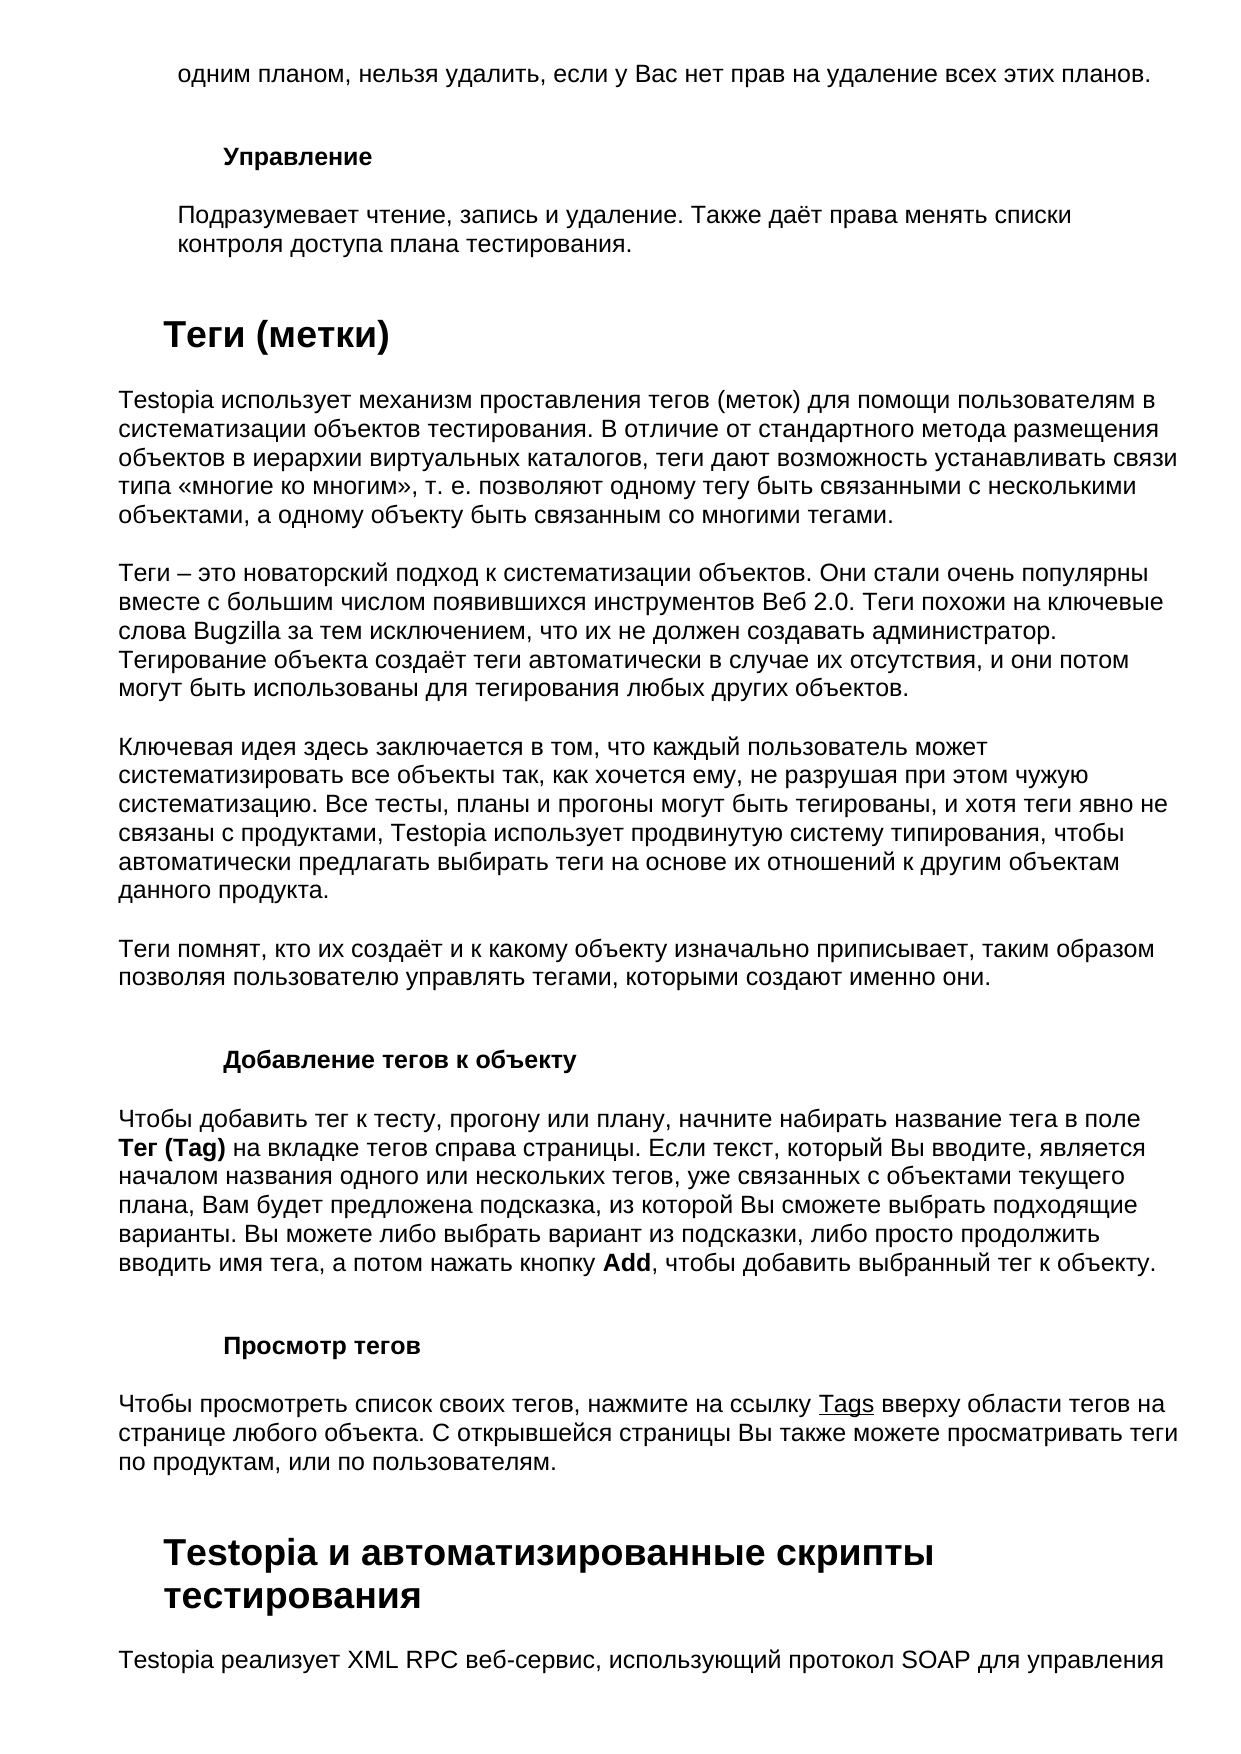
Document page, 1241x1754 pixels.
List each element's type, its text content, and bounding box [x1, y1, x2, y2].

text Testopia реализует XML RPC веб-сервис, использующий протокол SOAP для управления [118, 1645, 1181, 1674]
text Теги помнят, кто их создаёт и к какому объекту изначально приписывает, таким образом позволяя пользователю управлять тегами, которыми создают именно они. [118, 933, 1181, 991]
subtitle Управление [118, 142, 1181, 171]
text Теги – это новаторский подход к систематизации объектов. Они стали очень популярны вместе с большим числом появившихся инструментов Веб 2.0. Теги похожи на ключевые слова Bugzilla за тем исключением, что их не должен создавать администратор. Тегирование объекта создаёт теги автоматически в случае их отсутствия, и они потом могут быть использованы для тегирования любых других объектов. [118, 558, 1181, 702]
text Чтобы добавить тег к тесту, прогону или плану, начните набирать название тега в поле Тег (Tag) на вкладке тегов справа страницы. Если текст, который Вы вводите, является началом названия одного или нескольких тегов, уже связанных с объектами текущего плана, Вам будет предложена подсказка, из которой Вы сможете выбрать подходящие варианты. Вы можете либо выбрать вариант из подсказки, либо просто продолжить вводить имя тега, а потом нажать кнопку Add, чтобы добавить выбранный тег к объекту. [118, 1104, 1181, 1276]
subtitle Теги (метки) [118, 312, 1181, 356]
list одним планом, нельзя удалить, если у Вас нет прав на удаление всех этих планов. [177, 59, 1181, 88]
list Подразумевает чтение, запись и удаление. Также даёт права менять списки контроля доступа плана тестирования. [177, 201, 1181, 258]
subtitle Просмотр тегов [118, 1331, 1181, 1359]
subtitle Добавление тегов к объекту [118, 1046, 1181, 1074]
subtitle Testopia и автоматизированные скрипты тестирования [118, 1530, 1181, 1616]
text Testopia использует механизм проставления тегов (меток) для помощи пользователям в систематизации объектов тестирования. В отличие от стандартного метода размещения объектов в иерархии виртуальных каталогов, теги дают возможность устанавливать связи типа «многие ко многим», т. е. позволяют одному тегу быть связанными с несколькими объектами, а одному объекту быть связанным со многими тегами. [118, 385, 1181, 529]
text Ключевая идея здесь заключается в том, что каждый пользователь может систематизировать все объекты так, как хочется ему, не разрушая при этом чужую систематизацию. Все тесты, планы и прогоны могут быть тегированы, и хотя теги явно не связаны с продуктами, Testopia использует продвинутую систему типирования, чтобы автоматически предлагать выбирать теги на основе их отношений к другим объектам данного продукта. [118, 732, 1181, 904]
text Чтобы просмотреть список своих тегов, нажмите на ссылку Tags вверху области тегов на странице любого объекта. С открывшейся страницы Вы также можете просматривать теги по продуктам, или по пользователям. [118, 1389, 1181, 1475]
